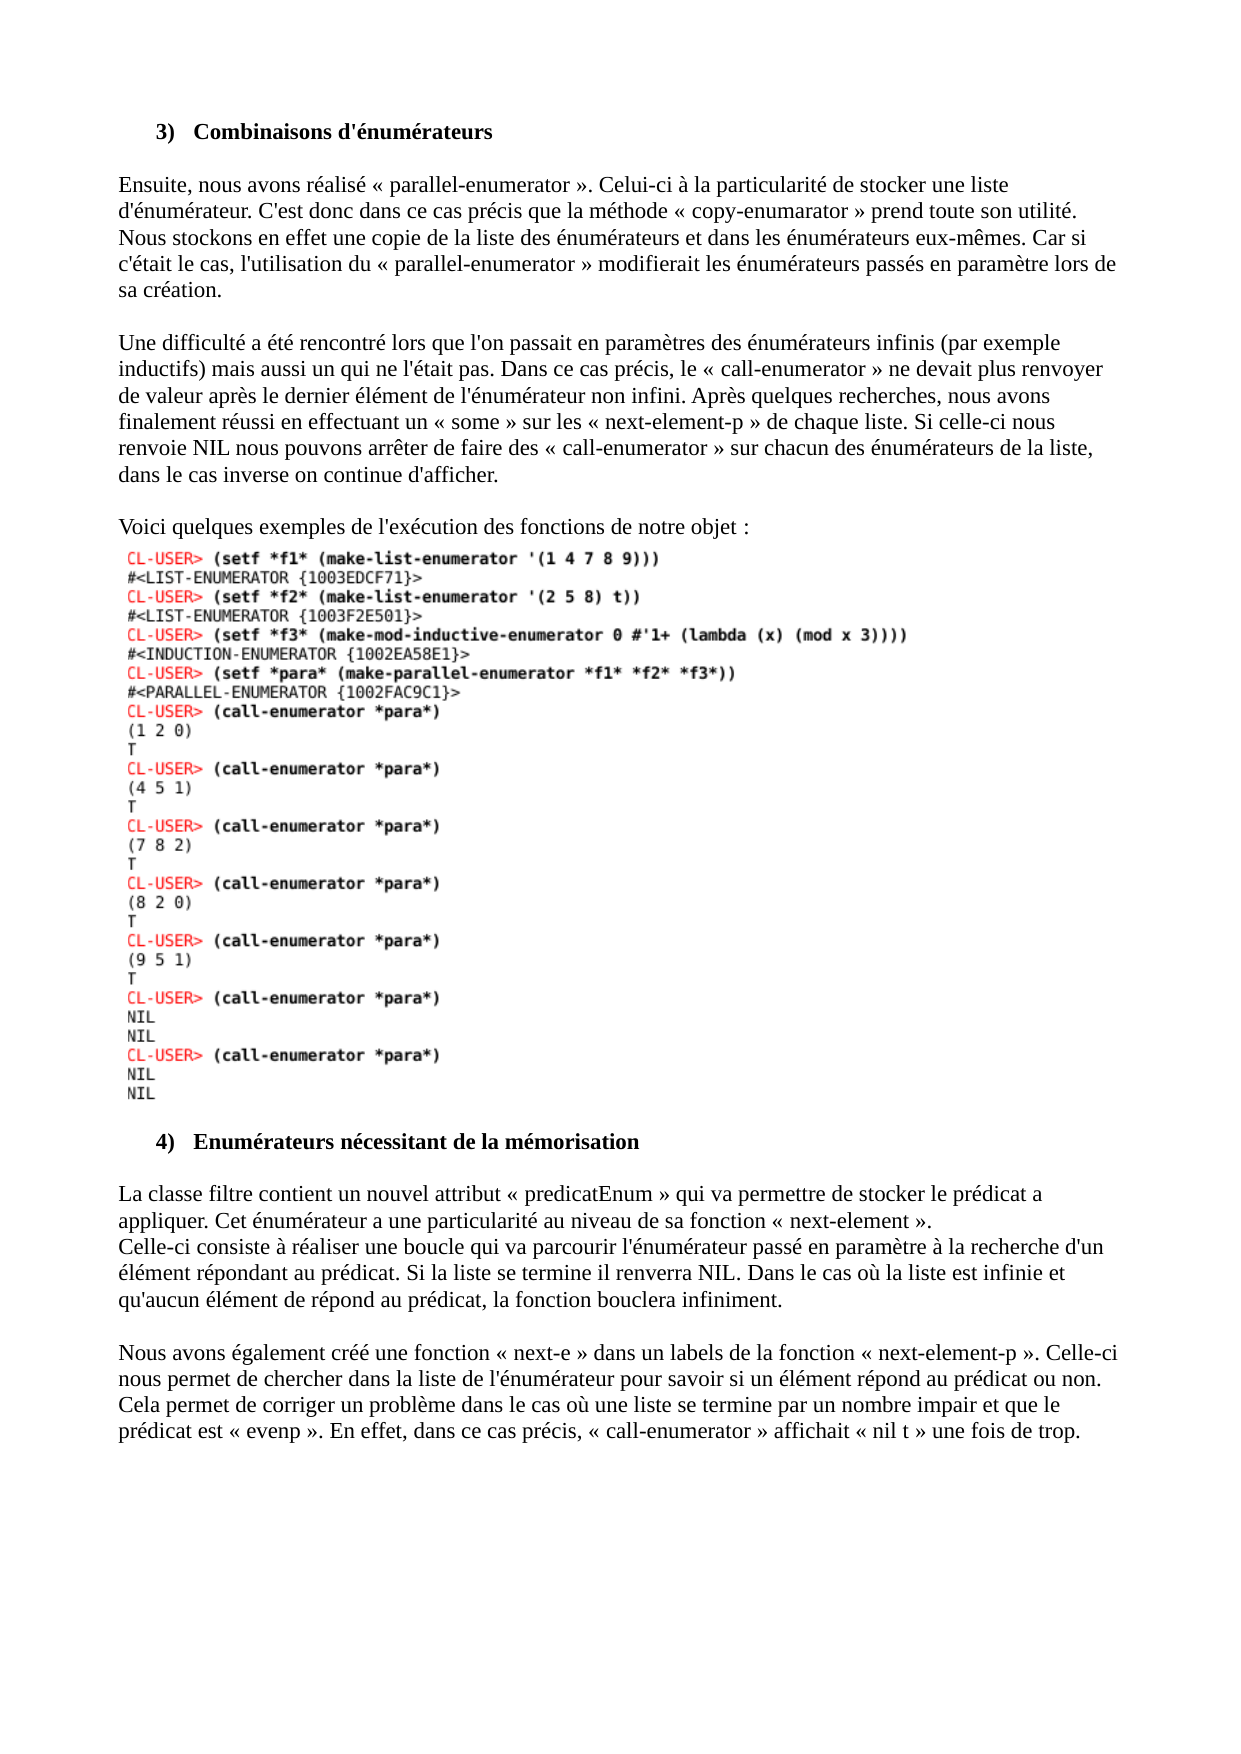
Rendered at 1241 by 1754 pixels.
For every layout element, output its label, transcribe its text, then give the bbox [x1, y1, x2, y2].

list Enumérateurs nécessitant de la mémorisation [156, 1128, 1122, 1154]
text Ensuite, nous avons réalisé « parallel-enumerator ». Celui-ci à la particularité de stocker une liste d'énumérateur. C'est donc dans ce cas précis que la méthode « copy-enumarator » prend toute son utilité. Nous stockons en effet une copie de la liste des énumérateurs et dans les énumérateurs eux-mêmes. Car si c'était le cas, l'utilisation du « parallel-enumerator » modifierait les énumérateurs passés en paramètre lors de sa création. [118, 171, 1122, 303]
text Voici quelques exemples de l'exécution des fonctions de notre objet : [118, 513, 1122, 540]
text La classe filtre contient un nouvel attribut « predicatEnum » qui va permettre de stocker le prédicat a appliquer. Cet énumérateur a une particularité au niveau de sa fonction « next-element ». [118, 1180, 1122, 1233]
list Combinaisons d'énumérateurs [156, 118, 1122, 144]
text Une difficulté a été rencontré lors que l'on passait en paramètres des énumérateurs infinis (par exemple inductifs) mais aussi un qui ne l'était pas. Dans ce cas précis, le « call-enumerator » ne devait plus renvoyer de valeur après le dernier élément de l'énumérateur non infini. Après quelques recherches, nous avons finalement réussi en effectuant un « some » sur les « next-element-p » de chaque liste. Si celle-ci nous renvoie NIL nous pouvons arrêter de faire des « call-enumerator » sur chacun des énumérateurs de la liste, dans le cas inverse on continue d'afficher. [118, 329, 1122, 487]
text Celle-ci consiste à réaliser une boucle qui va parcourir l'énumérateur passé en paramètre à la recherche d'un élément répondant au prédicat. Si la liste se termine il renverra NIL. Dans le cas où la liste est infinie et qu'aucun élément de répond au prédicat, la fonction bouclera infiniment. [118, 1233, 1122, 1312]
picture [128, 549, 922, 1102]
text Nous avons également créé une fonction « next-e » dans un labels de la fonction « next-element-p ». Celle-ci nous permet de chercher dans la liste de l'énumérateur pour savoir si un élément répond au prédicat ou non. Cela permet de corriger un problème dans le cas où une liste se termine par un nombre impair et que le prédicat est « evenp ». En effet, dans ce cas précis, « call-enumerator » affichait « nil t » une fois de trop. [118, 1338, 1122, 1444]
